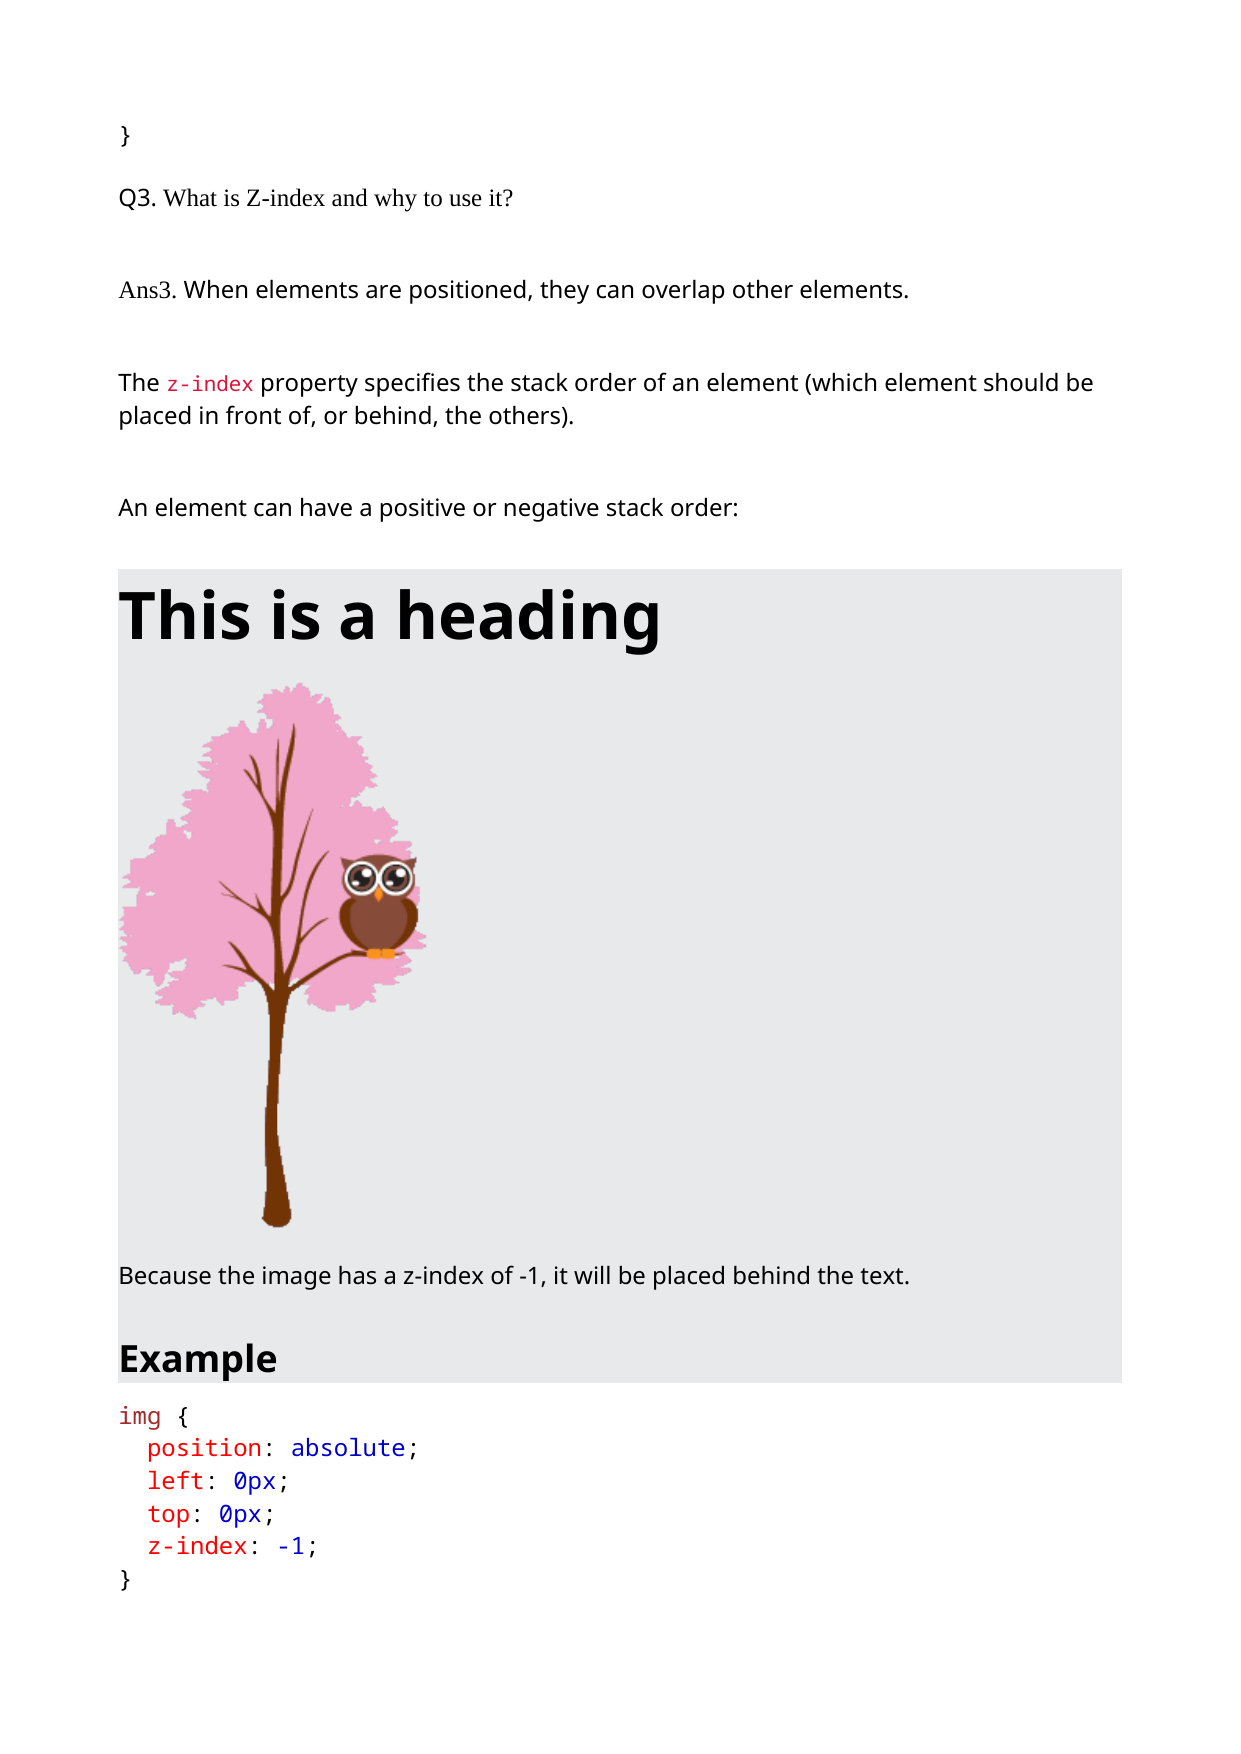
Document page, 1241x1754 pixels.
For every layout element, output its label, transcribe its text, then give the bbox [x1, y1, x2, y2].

text img { position: absolute; left: 0px; top: 0px; z-index: -1; } [118, 1399, 1122, 1594]
subtitle This is a heading [118, 569, 1122, 659]
text Q3. What is Z-index and why to use it? [118, 181, 1122, 213]
text } [118, 118, 1122, 151]
text An element can have a positive or negative stack order: [118, 491, 1122, 524]
text The z-index property specifies the stack order of an element (which element should be placed in front of, or behind, the others). [118, 366, 1122, 431]
text Ans3. When elements are positioned, they can overlap other elements. [118, 273, 1122, 306]
text Because the image has a z-index of -1, it will be placed behind the text. [118, 1259, 1122, 1291]
subtitle Example [118, 1332, 1122, 1383]
